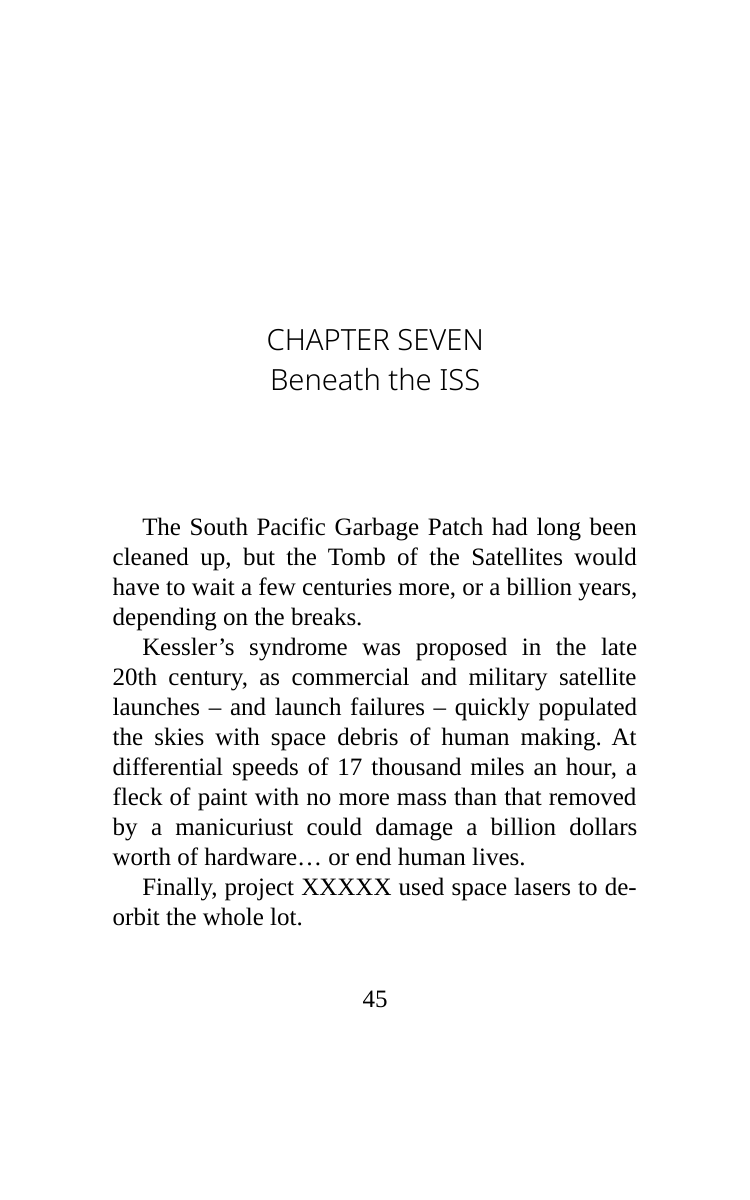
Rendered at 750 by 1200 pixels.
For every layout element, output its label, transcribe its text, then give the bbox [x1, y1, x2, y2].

text Kessler’s syndrome was proposed in the late 20th century, as commercial and military satellite launches – and launch failures – quickly populated the skies with space debris of human making. At differential speeds of 17 thousand miles an hour, a fleck of paint with no more mass than that removed by a manicuriust could damage a billion dollars worth of hardware… or end human lives. [112, 631, 637, 871]
text Finally, project XXXXX used space lasers to de-orbit the whole lot. [112, 871, 637, 931]
subtitle CHAPTER SEVEN Beneath the ISS [112, 319, 637, 399]
text The South Pacific Garbage Patch had long been cleaned up, but the Tomb of the Satellites would have to wait a few centuries more, or a billion years, depending on the breaks. [112, 511, 637, 631]
